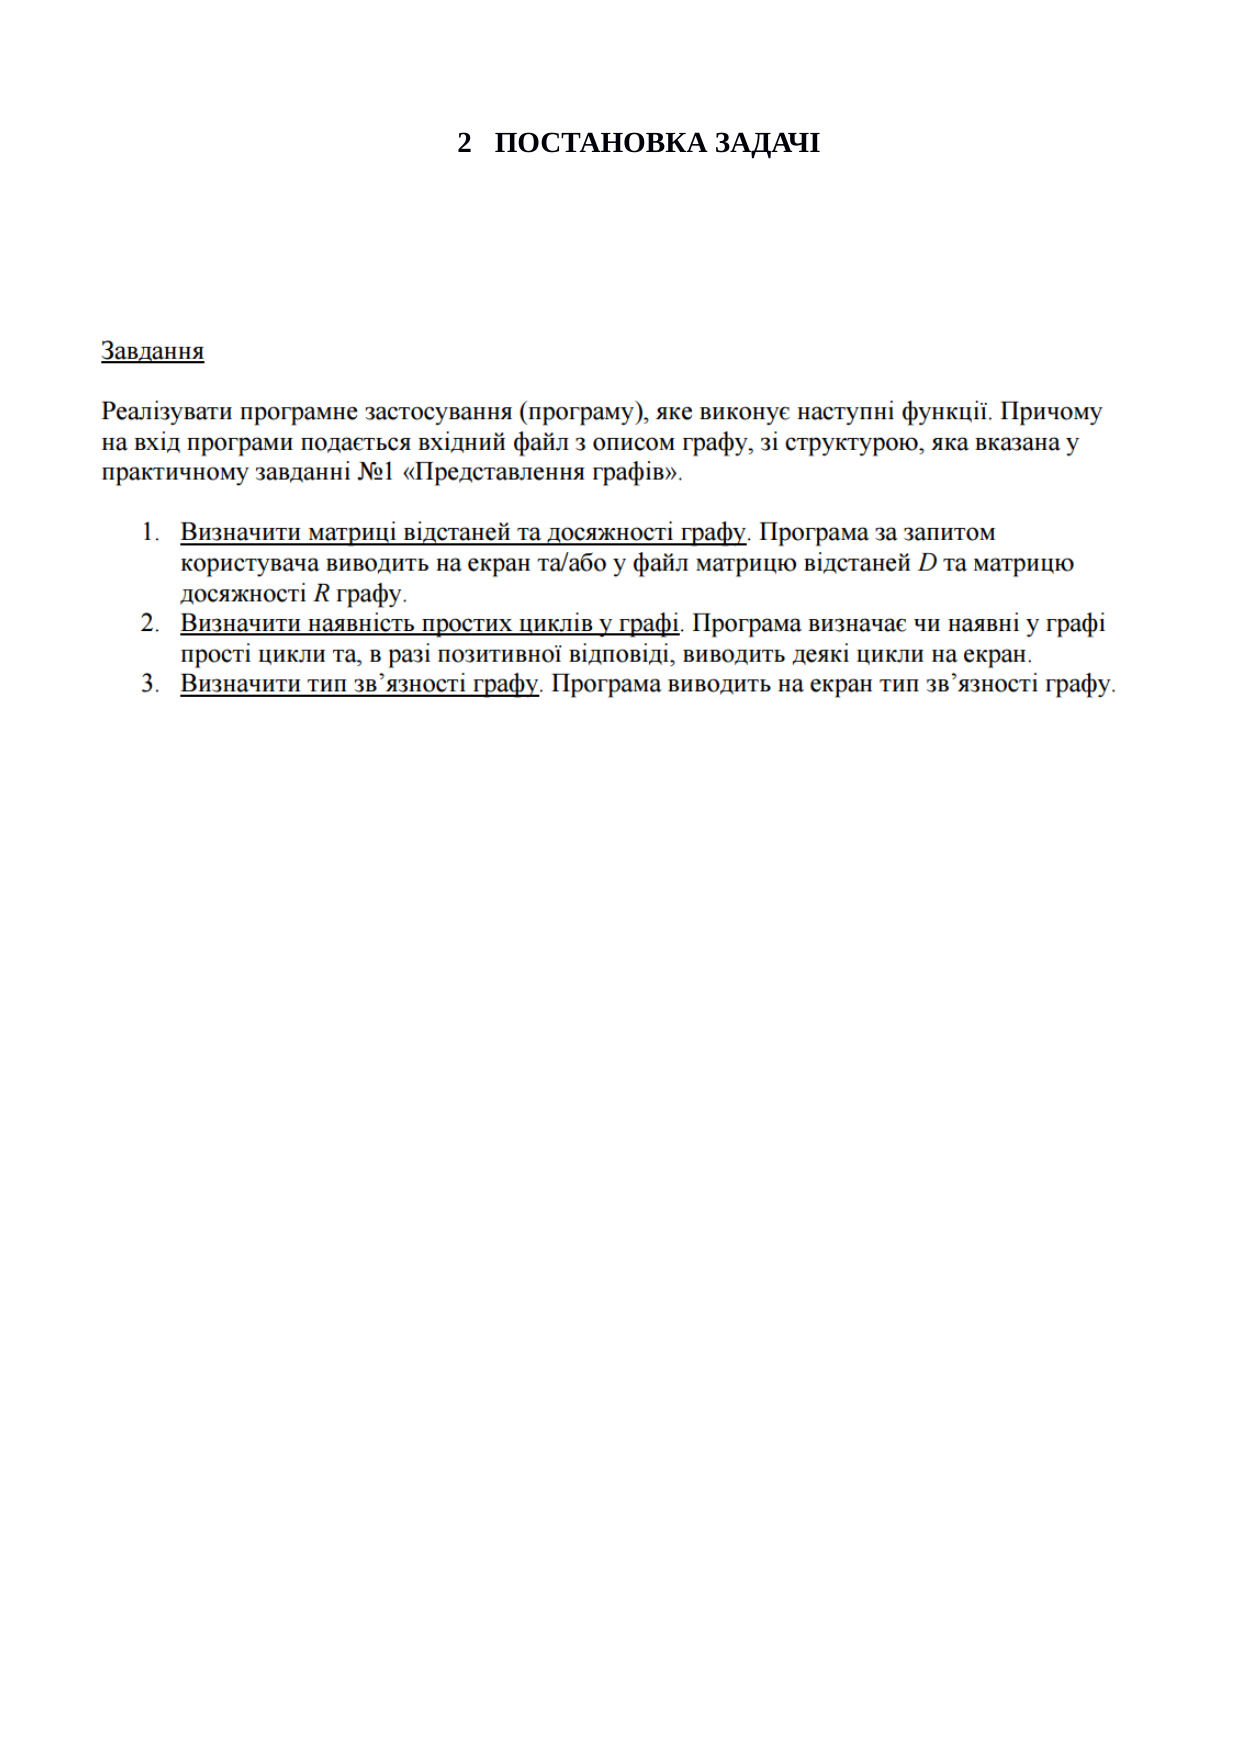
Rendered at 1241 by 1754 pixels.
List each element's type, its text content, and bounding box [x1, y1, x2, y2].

subtitle Постановка задачі [112, 125, 1165, 158]
picture [75, 326, 1164, 720]
